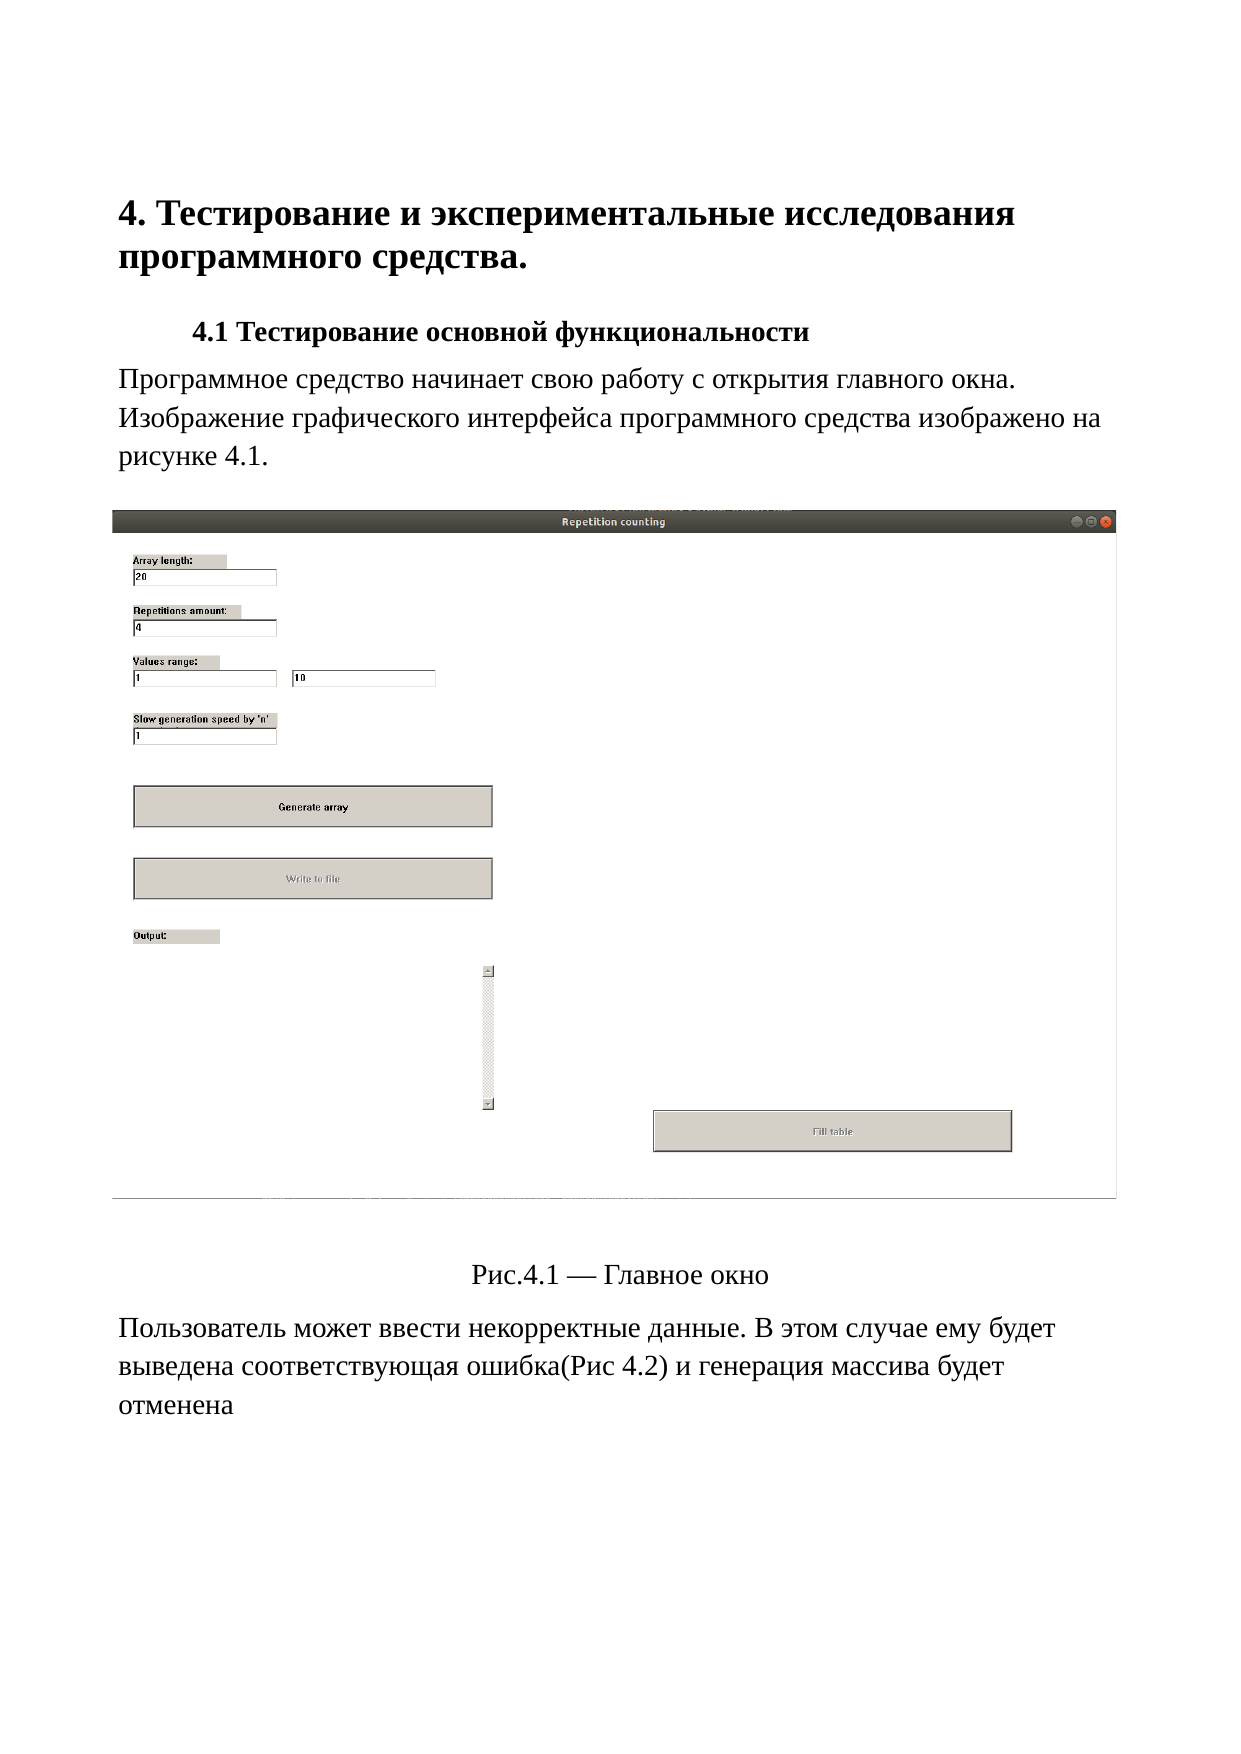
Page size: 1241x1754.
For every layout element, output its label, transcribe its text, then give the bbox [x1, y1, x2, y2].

picture [112, 510, 1117, 1199]
subtitle 4. Тестирование и экспериментальные исследования программного средства. [118, 191, 1122, 277]
text Пользователь может ввести некорректные данные. В этом случае ему будет выведена соответствующая ошибка(Рис 4.2) и генерация массива будет отменена [118, 1310, 1122, 1421]
text Рис.4.1 — Главное окно [118, 1257, 1122, 1290]
subtitle 4.1 Тестирование основной функциональности [118, 310, 1122, 349]
text Программное средство начинает свою работу с открытия главного окна. Изображение графического интерфейса программного средства изображено на рисунке 4.1. [118, 361, 1122, 472]
